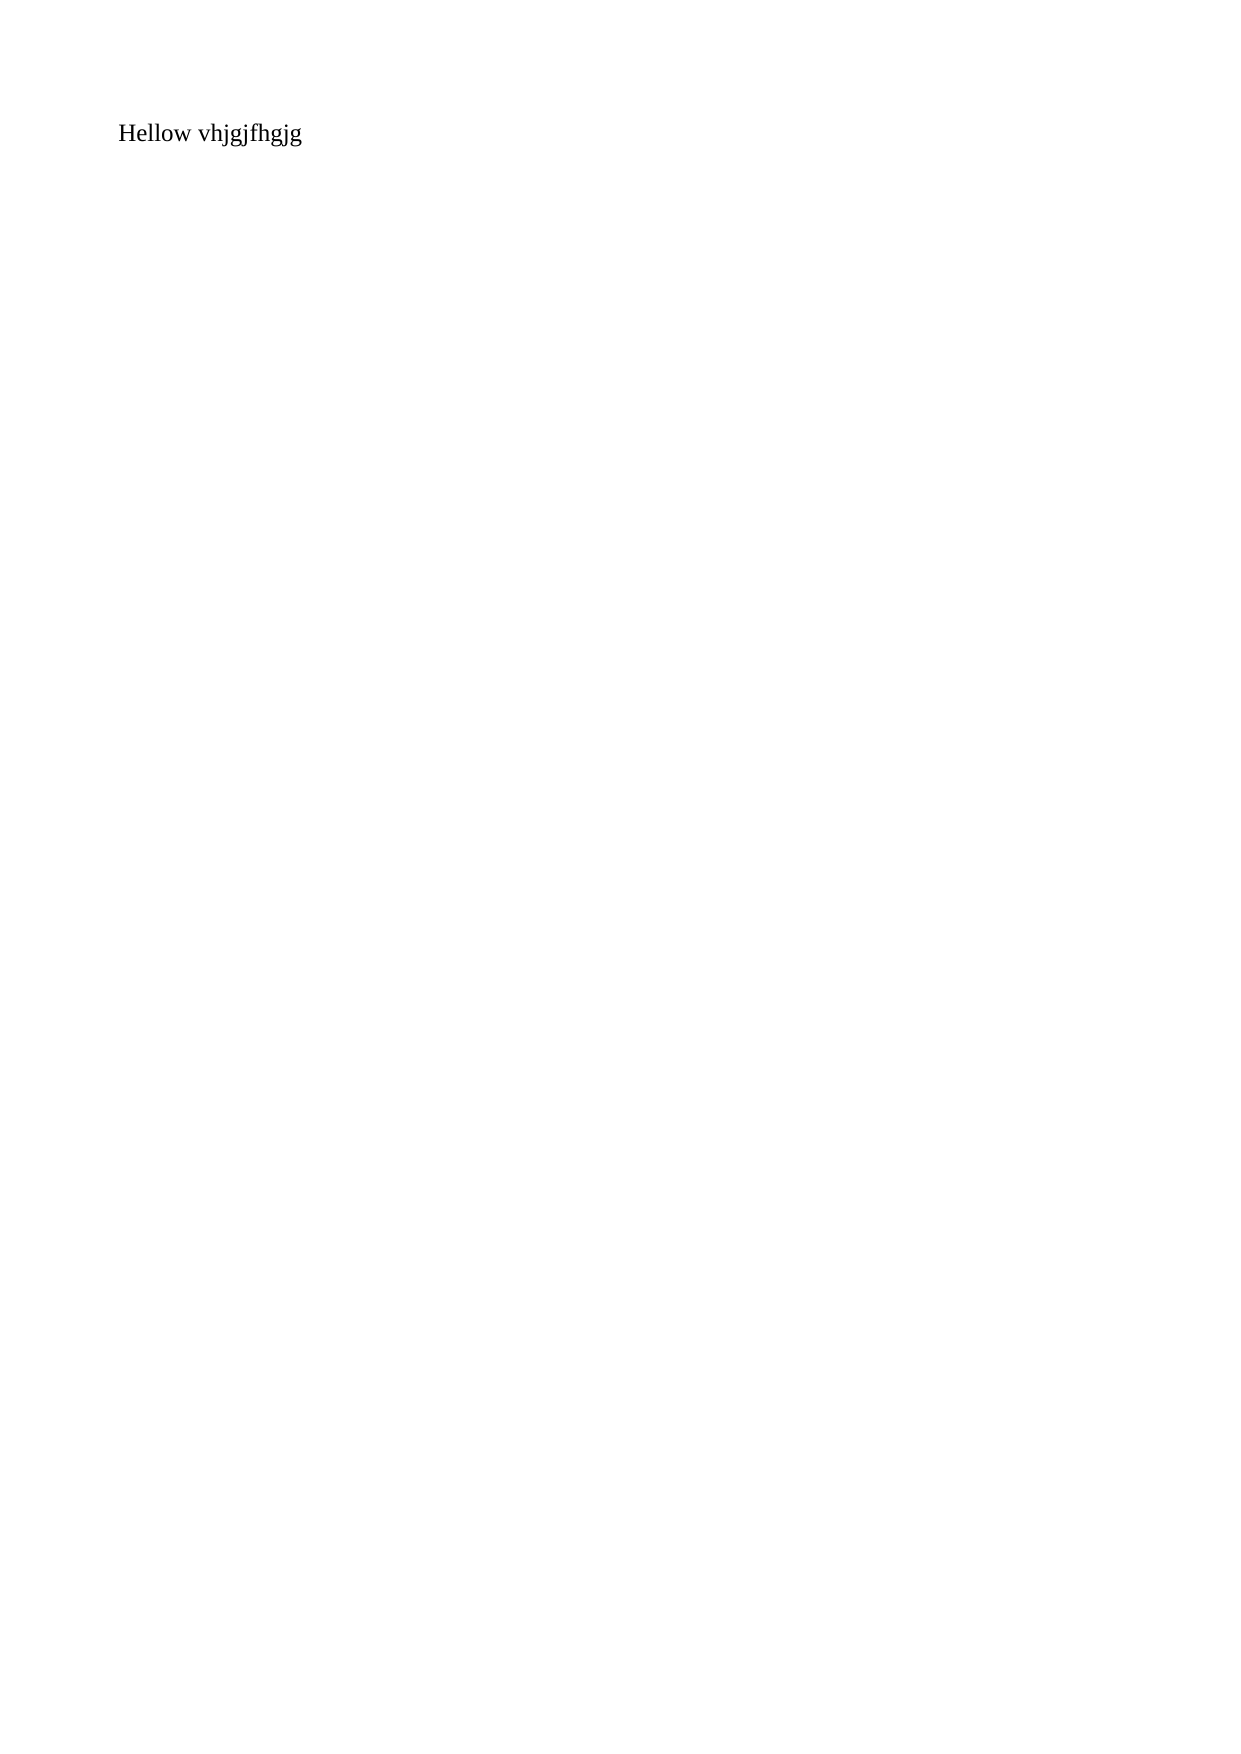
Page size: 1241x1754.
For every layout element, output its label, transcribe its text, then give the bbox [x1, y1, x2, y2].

text Hellow vhjgjfhgjg [118, 118, 1122, 147]
